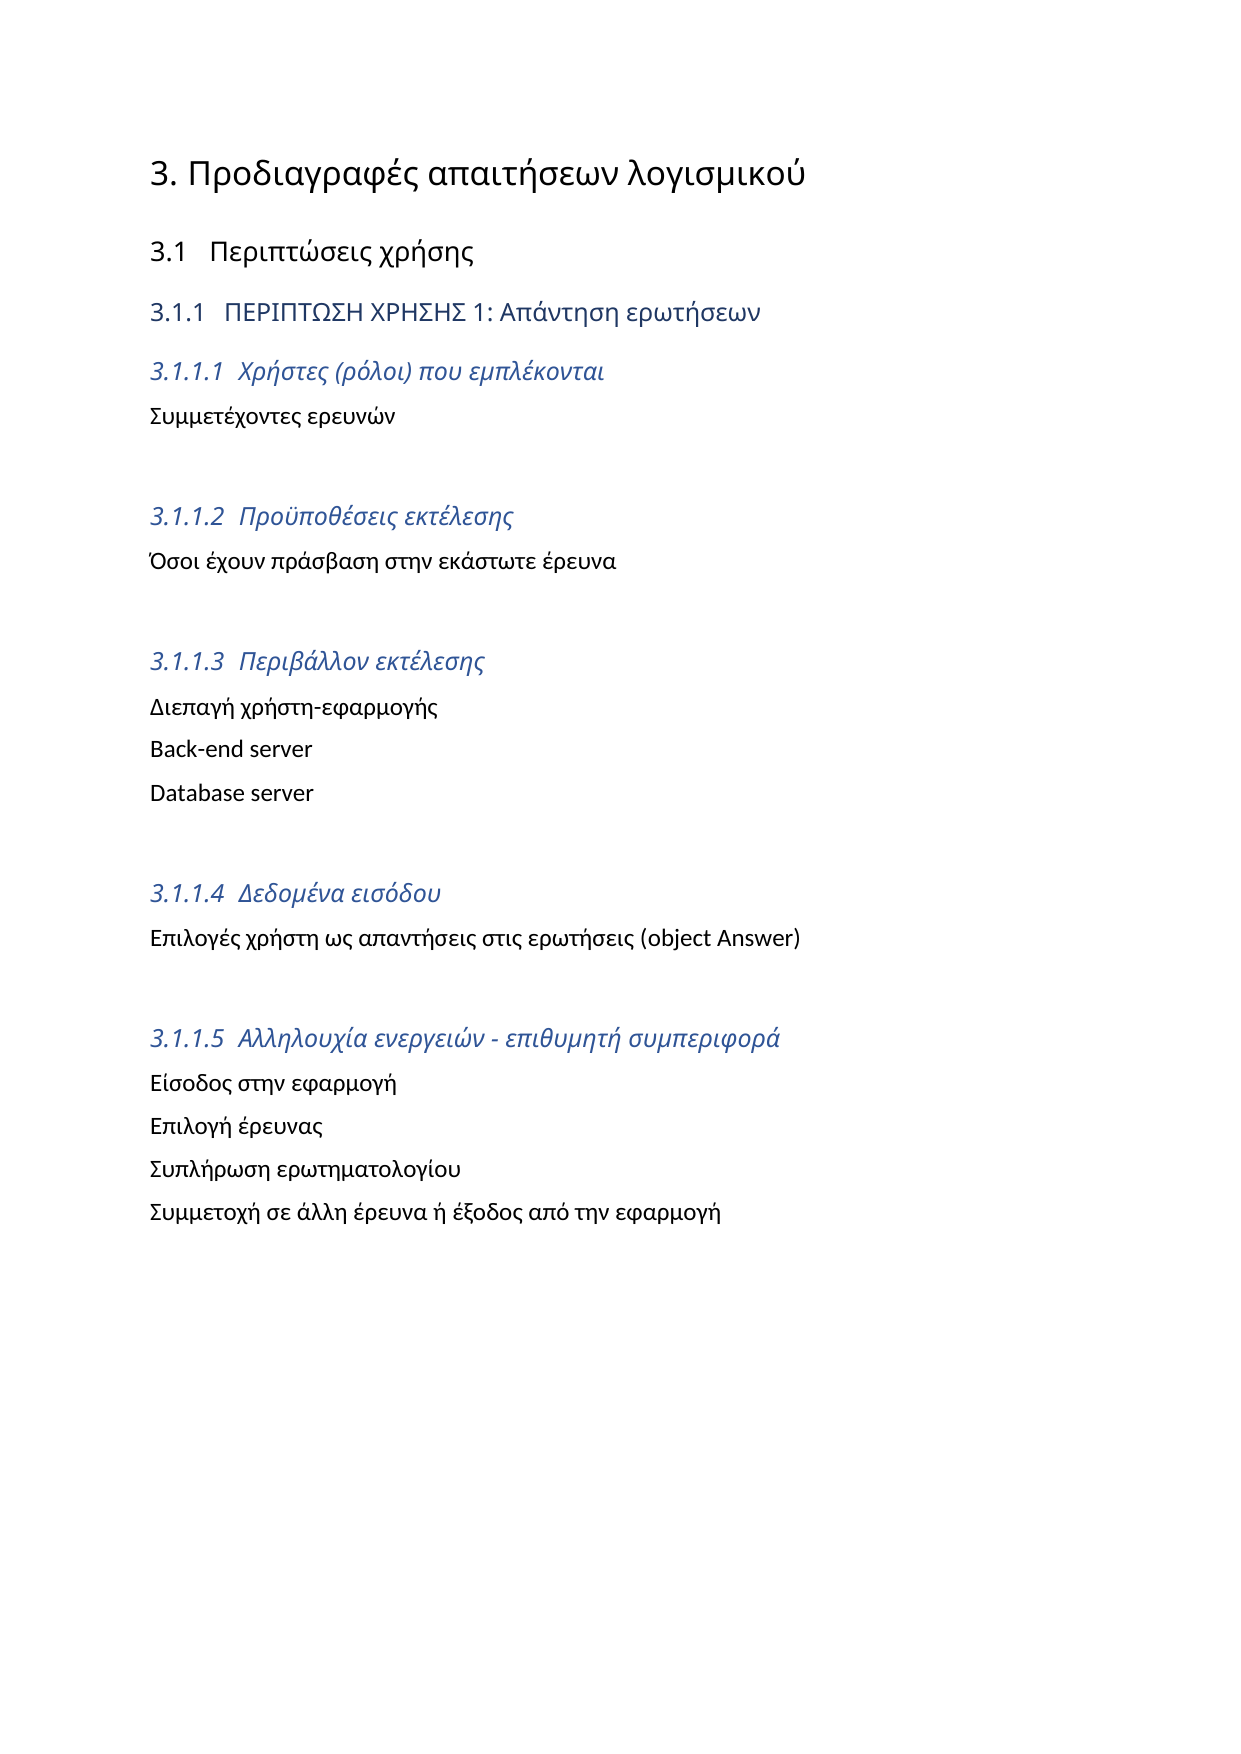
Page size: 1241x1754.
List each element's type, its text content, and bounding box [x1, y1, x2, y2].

subtitle 3.1.1.4 Δεδομένα εισόδου [150, 875, 1090, 909]
subtitle 3.1.1.5 Αλληλουχία ενεργειών - επιθυμητή συμπεριφορά [150, 1020, 1090, 1054]
text Συμμετοχή σε άλλη έρευνα ή έξοδος από την εφαρμογή [150, 1196, 1090, 1226]
text Επιλογές χρήστη ως απαντήσεις στις ερωτήσεις (object Answer) [150, 922, 1090, 952]
text Συπλήρωση ερωτηματολογίου [150, 1153, 1090, 1183]
text Διεπαγή χρήστη-εφαρμογής [150, 691, 1090, 721]
text Επιλογή έρευνας [150, 1110, 1090, 1140]
text Database server [150, 777, 1090, 807]
subtitle Προδιαγραφές απαιτήσεων λογισμικού [150, 150, 1090, 195]
subtitle 3.1.1.1 Χρήστες (ρόλοι) που εμπλέκονται [150, 354, 1090, 388]
subtitle 3.1.1.3 Περιβάλλον εκτέλεσης [150, 644, 1090, 678]
text Όσοι έχουν πράσβαση στην εκάστωτε έρευνα [150, 546, 1090, 576]
text Συμμετέχοντες ερευνών [150, 400, 1090, 431]
subtitle 3.1.1 ΠΕΡΙΠΤΩΣΗ ΧΡΗΣΗΣ 1: Απάντηση ερωτήσεων [150, 295, 1090, 329]
subtitle 3.1.1.2 Προϋποθέσεις εκτέλεσης [150, 499, 1090, 533]
subtitle 3.1 Περιπτώσεις χρήσης [150, 233, 1090, 270]
text Είσοδος στην εφαρμογή [150, 1067, 1090, 1097]
text Back-end server [150, 734, 1090, 764]
